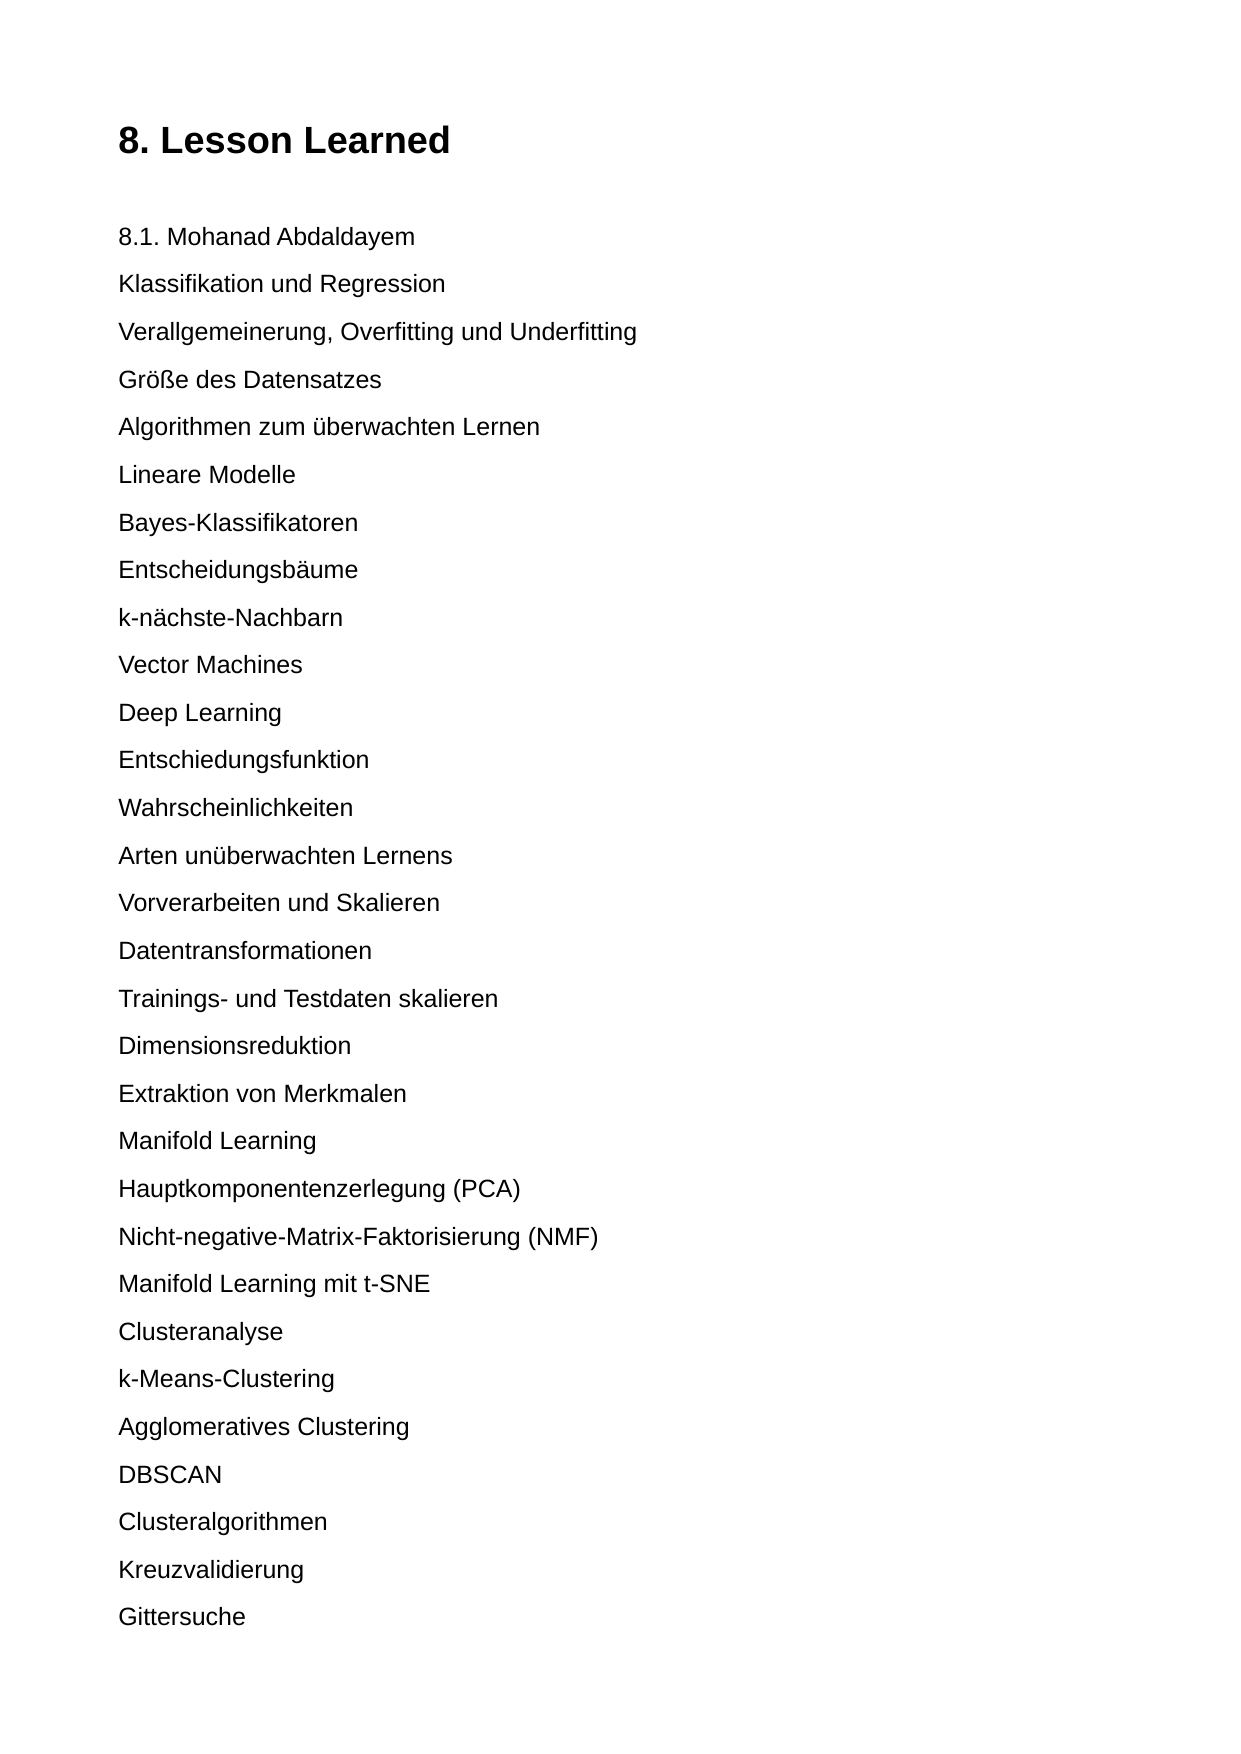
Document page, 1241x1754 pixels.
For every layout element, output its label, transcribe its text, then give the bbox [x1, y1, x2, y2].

text Agglomeratives Clustering [118, 1412, 1122, 1441]
text Verallgemeinerung, Overfitting und Underfitting [118, 317, 1122, 346]
text Lineare Modelle [118, 460, 1122, 489]
text Algorithmen zum überwachten Lernen [118, 412, 1122, 441]
text 8.1. Mohanad Abdaldayem [118, 222, 1122, 251]
text Vorverarbeiten und Skalieren [118, 888, 1122, 917]
text Hauptkomponentenzerlegung (PCA) [118, 1174, 1122, 1203]
text k-nächste-Nachbarn [118, 603, 1122, 631]
text Entscheidungsbäume [118, 555, 1122, 584]
text Nicht-negative-Matrix-Faktorisierung (NMF) [118, 1222, 1122, 1250]
text Datentransformationen [118, 936, 1122, 965]
text Entschiedungsfunktion [118, 746, 1122, 774]
text Klassifikation und Regression [118, 269, 1122, 298]
text Vector Machines [118, 650, 1122, 679]
text k-Means-Clustering [118, 1364, 1122, 1393]
text Arten unüberwachten Lernens [118, 841, 1122, 869]
text Manifold Learning mit t-SNE [118, 1269, 1122, 1298]
text Clusteranalyse [118, 1317, 1122, 1346]
text Trainings- und Testdaten skalieren [118, 983, 1122, 1012]
text Deep Learning [118, 698, 1122, 727]
text Extraktion von Merkmalen [118, 1079, 1122, 1107]
text Bayes-Klassifikatoren [118, 507, 1122, 536]
text Dimensionsreduktion [118, 1031, 1122, 1060]
text Größe des Datensatzes [118, 365, 1122, 393]
text Clusteralgorithmen [118, 1507, 1122, 1536]
text DBSCAN [118, 1459, 1122, 1488]
text Kreuzvalidierung [118, 1555, 1122, 1583]
text Wahrscheinlichkeiten [118, 793, 1122, 822]
text Gittersuche [118, 1602, 1122, 1631]
subtitle 8. Lesson Learned [118, 118, 1122, 162]
text Manifold Learning [118, 1126, 1122, 1155]
